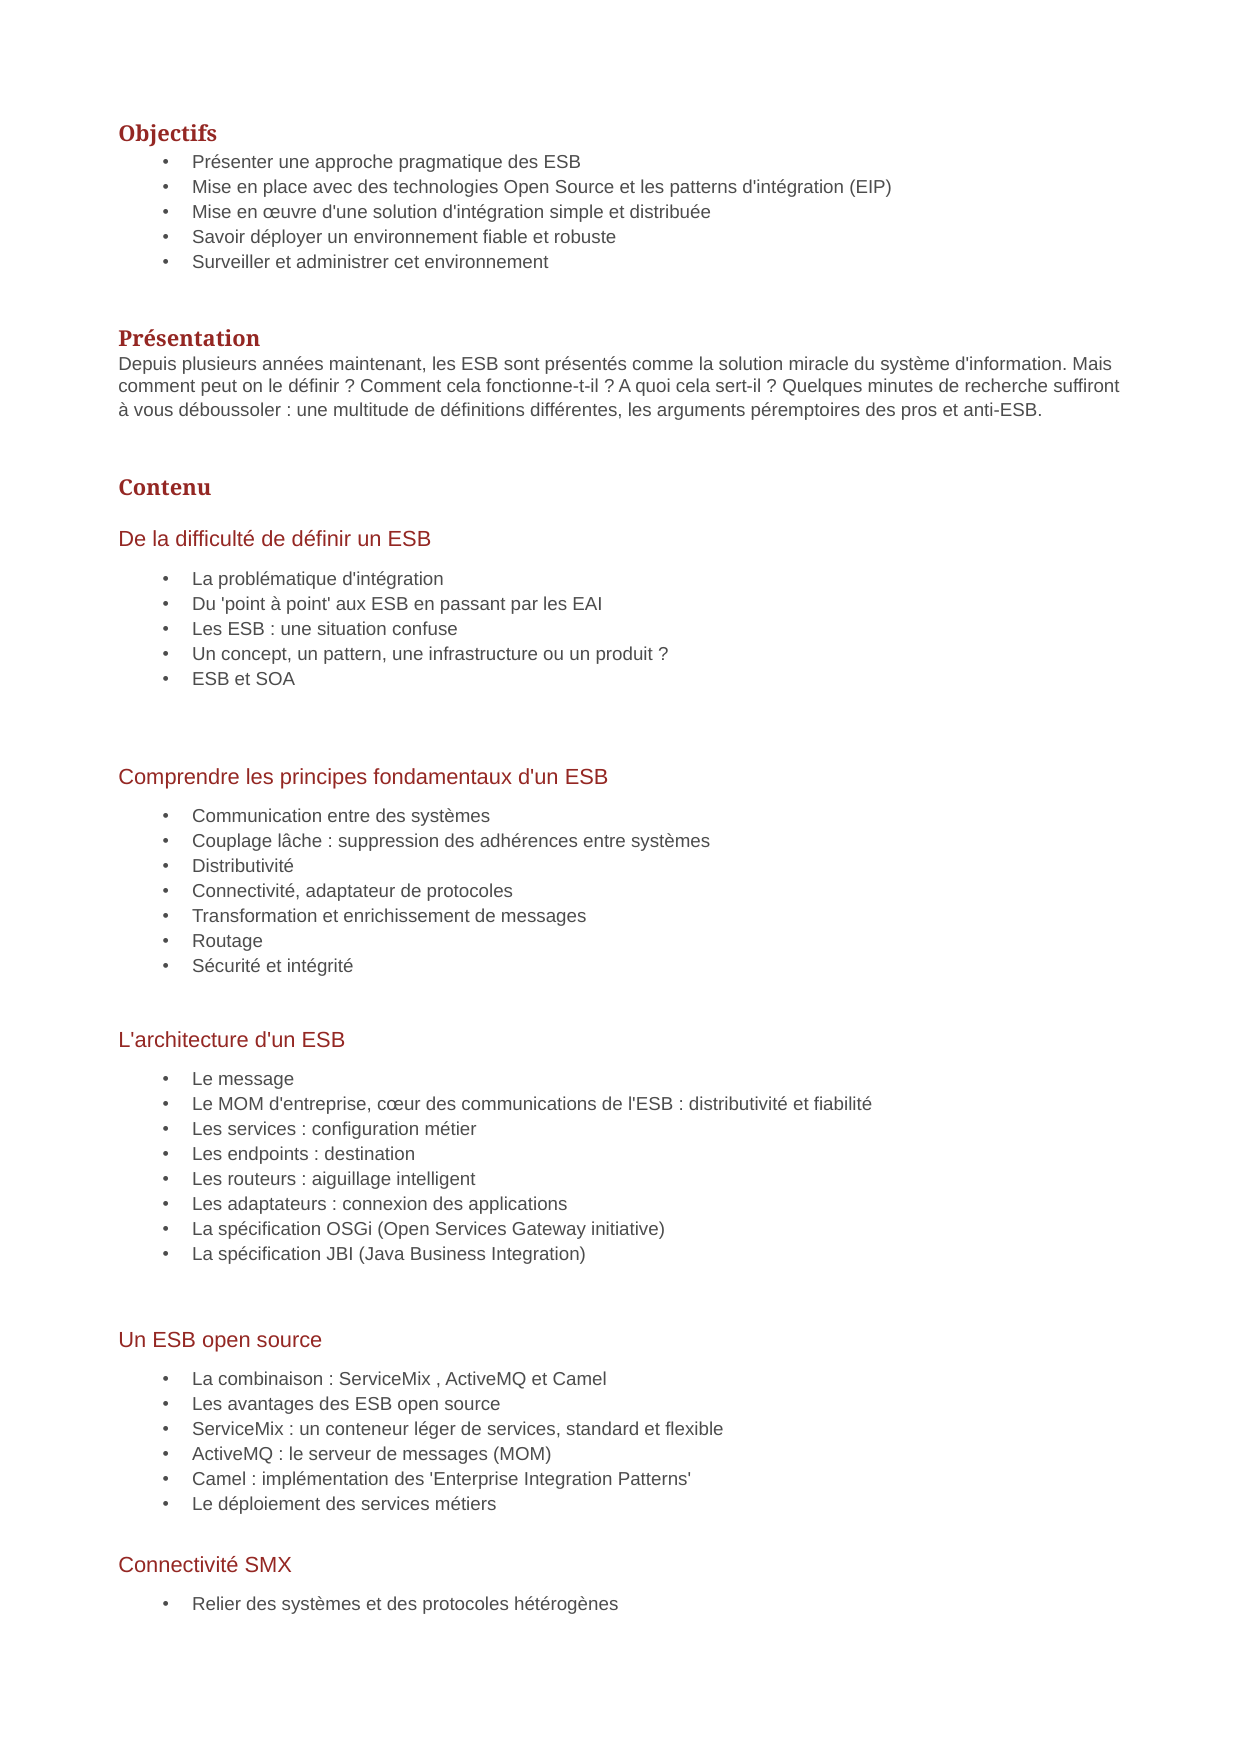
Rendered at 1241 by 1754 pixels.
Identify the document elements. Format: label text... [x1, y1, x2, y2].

list Transformation et enrichissement de messages [162, 902, 1122, 927]
subtitle De la difficulté de définir un ESB [118, 526, 1122, 551]
list La combinaison : ServiceMix , ActiveMQ et Camel [162, 1364, 1122, 1389]
list Savoir déployer un environnement fiable et robuste [162, 223, 1122, 248]
list Présenter une approche pragmatique des ESB [162, 148, 1122, 173]
list Le déploiement des services métiers [162, 1489, 1122, 1514]
text Depuis plusieurs années maintenant, les ESB sont présentés comme la solution miracle du système d'information. Mais comment peut on le définir ? Comment cela fonctionne-t-il ? A quoi cela sert-il ? Quelques minutes de recherche suffiront à vous déboussoler : une multitude de définitions différentes, les arguments péremptoires des pros et anti-ESB. [118, 353, 1122, 421]
list Sécurité et intégrité [162, 952, 1122, 977]
list Les avantages des ESB open source [162, 1389, 1122, 1414]
subtitle Connectivité SMX [118, 1552, 1122, 1577]
list Connectivité, adaptateur de protocoles [162, 877, 1122, 902]
list Routage [162, 927, 1122, 952]
text Contenu [118, 471, 1122, 501]
list Les ESB : une situation confuse [162, 614, 1122, 639]
list Les endpoints : destination [162, 1139, 1122, 1164]
list Camel : implémentation des 'Enterprise Integration Patterns' [162, 1464, 1122, 1489]
list Les routeurs : aiguillage intelligent [162, 1164, 1122, 1189]
list ServiceMix : un conteneur léger de services, standard et flexible [162, 1414, 1122, 1439]
list La problématique d'intégration [162, 564, 1122, 589]
text Présentation [118, 323, 1122, 353]
list Mise en place avec des technologies Open Source et les patterns d'intégration (EIP) [162, 173, 1122, 198]
list Relier des systèmes et des protocoles hétérogènes [162, 1590, 1122, 1615]
list Un concept, un pattern, une infrastructure ou un produit ? [162, 639, 1122, 664]
list Les services : configuration métier [162, 1114, 1122, 1139]
subtitle L'architecture d'un ESB [118, 1027, 1122, 1052]
subtitle Un ESB open source [118, 1327, 1122, 1352]
list Distributivité [162, 852, 1122, 877]
list La spécification OSGi (Open Services Gateway initiative) [162, 1214, 1122, 1239]
list La spécification JBI (Java Business Integration) [162, 1239, 1122, 1264]
list Le message [162, 1064, 1122, 1089]
list Surveiller et administrer cet environnement [162, 248, 1122, 273]
text Objectifs [118, 118, 1122, 148]
list Le MOM d'entreprise, cœur des communications de l'ESB : distributivité et fiabilité [162, 1089, 1122, 1114]
list Les adaptateurs : connexion des applications [162, 1189, 1122, 1214]
list ESB et SOA [162, 664, 1122, 689]
list ActiveMQ : le serveur de messages (MOM) [162, 1439, 1122, 1464]
list Mise en œuvre d'une solution d'intégration simple et distribuée [162, 198, 1122, 223]
list Communication entre des systèmes [162, 802, 1122, 827]
list Couplage lâche : suppression des adhérences entre systèmes [162, 827, 1122, 852]
subtitle Comprendre les principes fondamentaux d'un ESB [118, 764, 1122, 789]
list Du 'point à point' aux ESB en passant par les EAI [162, 589, 1122, 614]
